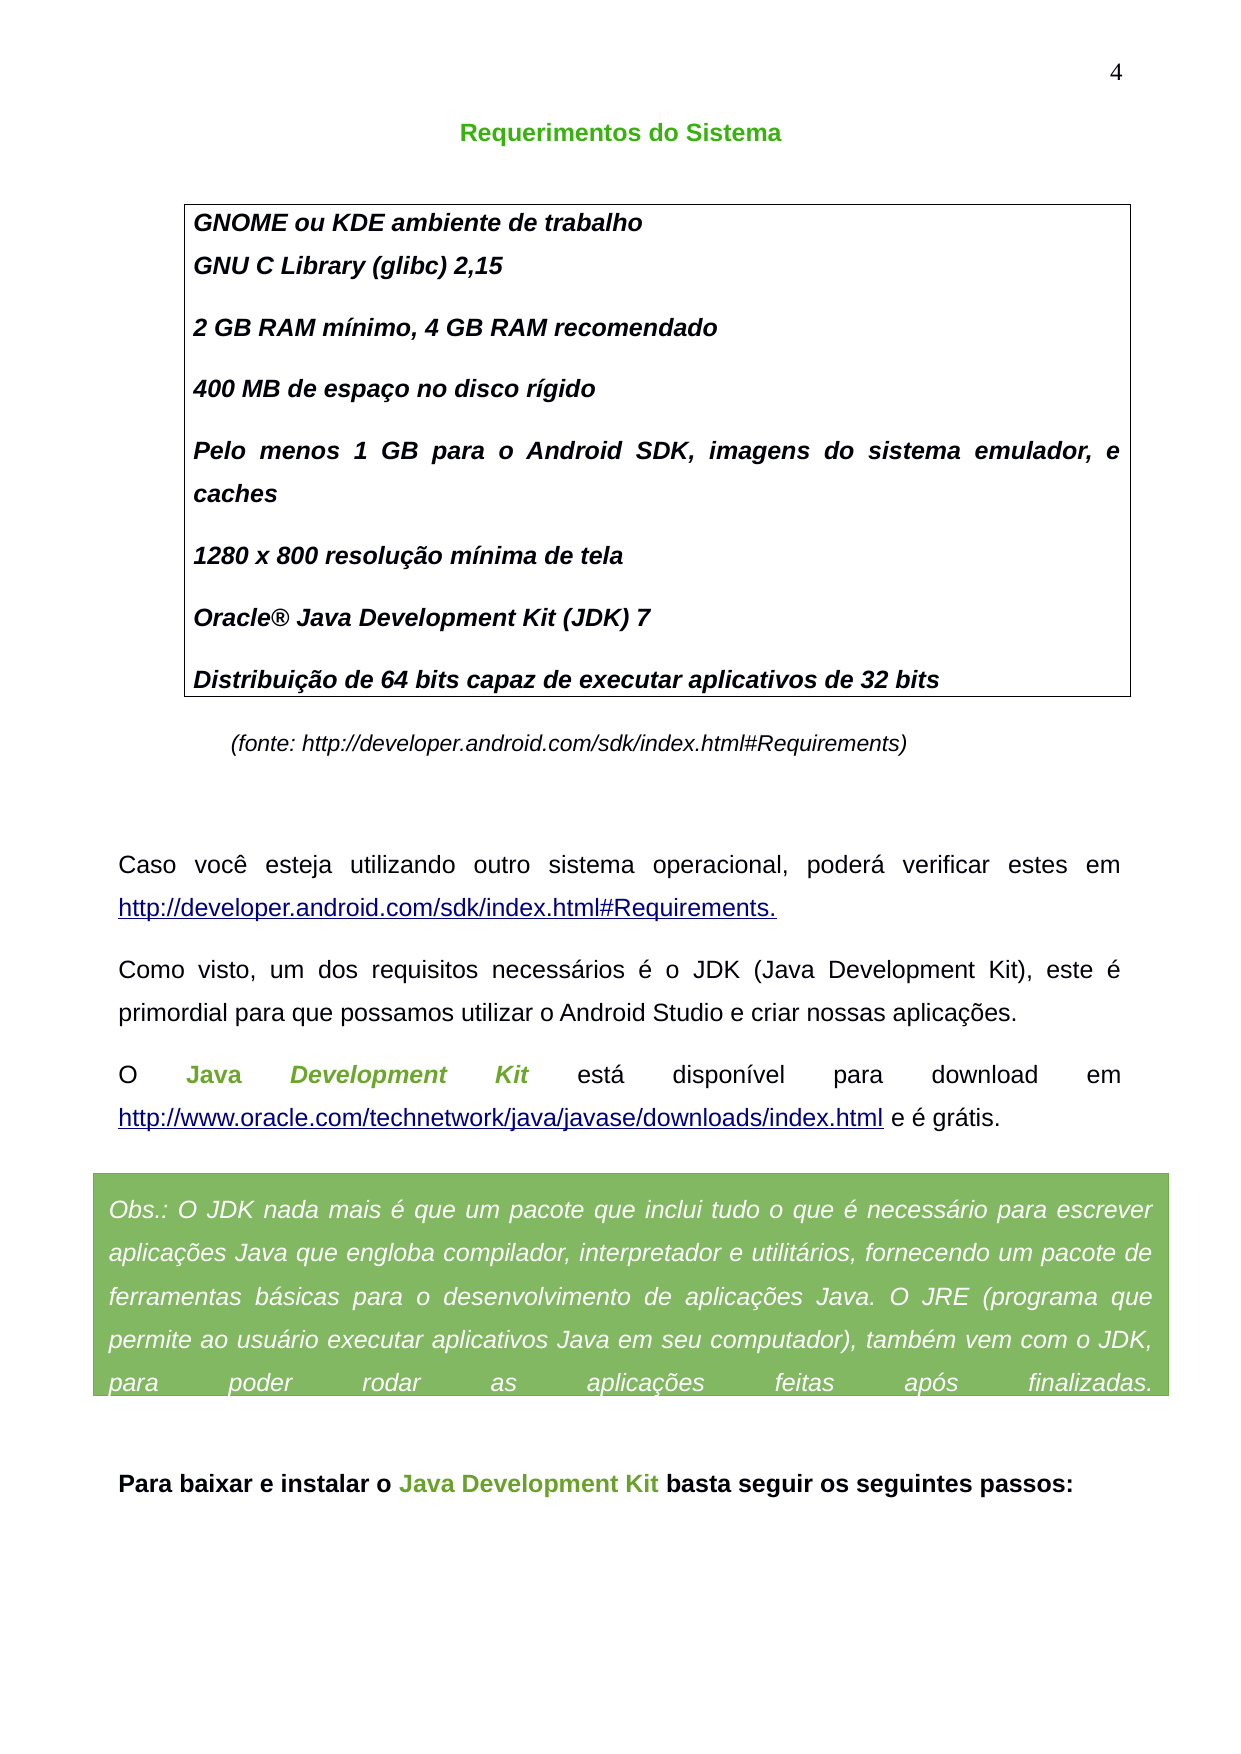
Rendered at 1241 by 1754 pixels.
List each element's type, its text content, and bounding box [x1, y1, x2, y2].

text Oracle® Java Development Kit (JDK) 7 [185, 600, 1130, 632]
text GNOME ou KDE ambiente de trabalho [185, 205, 1130, 236]
text Requerimentos do Sistema [119, 118, 1122, 147]
text Para baixar e instalar o Java Development Kit basta seguir os seguintes passos: [118, 1469, 1122, 1497]
text Como visto, um dos requisitos necessários é o JDK (Java Development Kit), este é primordial para que possamos utilizar o Android Studio e criar nossas aplicações. [118, 955, 1122, 1027]
text Distribuição de 64 bits capaz de executar aplicativos de 32 bits [185, 662, 1130, 696]
text 1280 x 800 resolução mínima de tela [185, 538, 1130, 570]
text O Java Development Kit está disponível para download em http://www.oracle.com/technetwork/java/javase/downloads/index.html e é grátis. [118, 1060, 1122, 1132]
text Caso você esteja utilizando outro sistema operacional, poderá verificar estes em http://developer.android.com/sdk/index.html#Requirements. [118, 850, 1122, 922]
text GNU C Library (glibc) 2,15 [185, 247, 1130, 279]
text (fonte: http://developer.android.com/sdk/index.html#Requirements) [231, 730, 1122, 756]
text 400 MB de espaço no disco rígido [185, 371, 1130, 403]
text Pelo menos 1 GB para o Android SDK, imagens do sistema emulador, e caches [185, 433, 1130, 508]
text 2 GB RAM mínimo, 4 GB RAM recomendado [185, 309, 1130, 341]
